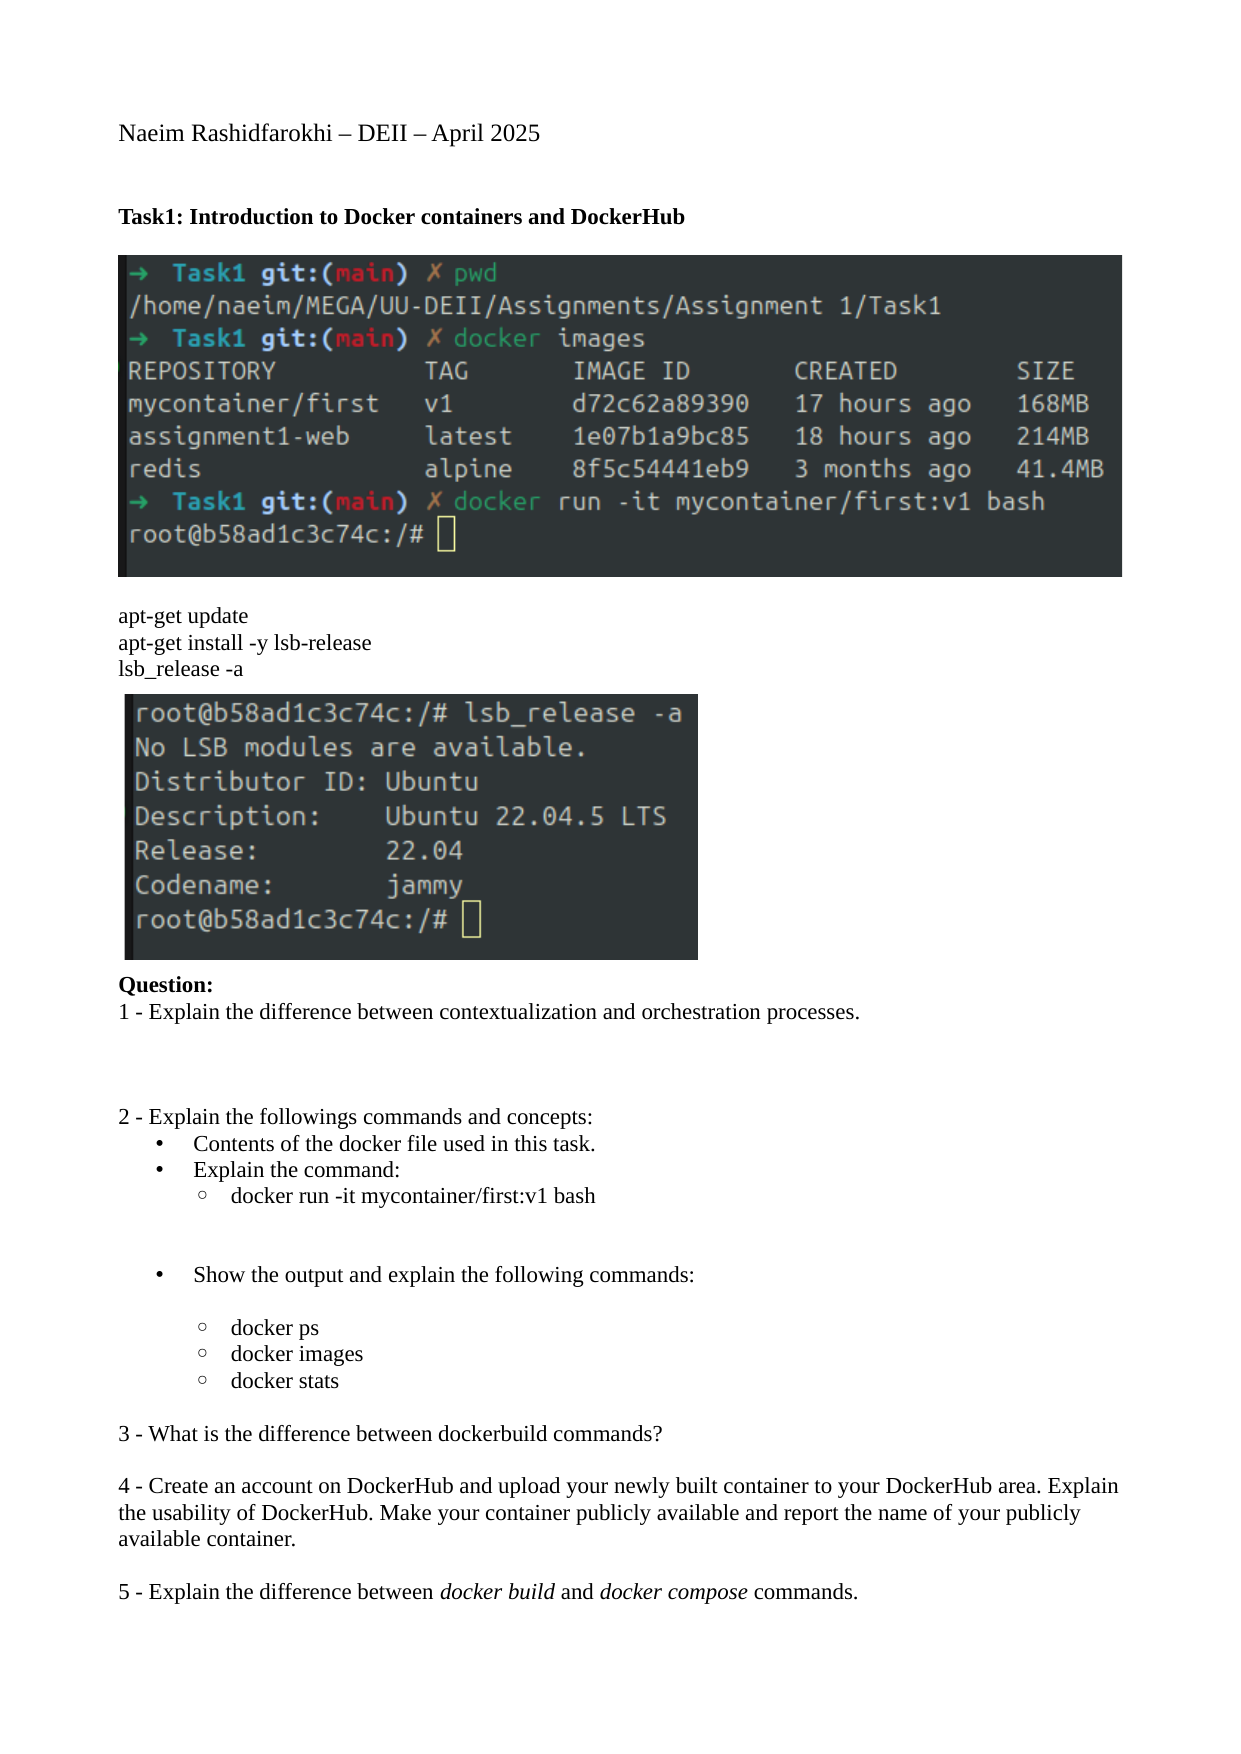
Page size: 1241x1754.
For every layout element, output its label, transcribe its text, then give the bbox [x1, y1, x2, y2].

list docker stats [193, 1367, 1122, 1393]
text lsb_release -a [118, 655, 1122, 682]
text Question: [118, 972, 1122, 998]
picture [118, 255, 1123, 577]
picture [124, 694, 698, 960]
list Show the output and explain the following commands: [156, 1261, 1122, 1288]
text 2 - Explain the followings commands and concepts: [118, 1103, 1122, 1130]
list Contents of the docker file used in this task. [156, 1130, 1122, 1156]
text 1 - Explain the difference between contextualization and orchestration processes. [118, 998, 1122, 1024]
text apt-get install -y lsb-release [118, 629, 1122, 655]
text 3 - What is the difference between dockerbuild commands? [118, 1419, 1122, 1446]
text 5 - Explain the difference between docker build and docker compose commands. [118, 1578, 1122, 1604]
list docker ps [193, 1314, 1122, 1341]
text Task1: Introduction to Docker containers and DockerHub [118, 203, 1122, 229]
list docker run -it mycontainer/first:v1 bash [193, 1182, 1122, 1209]
list Explain the command: [156, 1156, 1122, 1182]
list docker images [193, 1341, 1122, 1367]
text 4 - Create an account on DockerHub and upload your newly built container to your DockerHub area. Explain the usability of DockerHub. Make your container publicly available and report the name of your publicly available container. [118, 1472, 1122, 1551]
text apt-get update [118, 603, 1122, 629]
